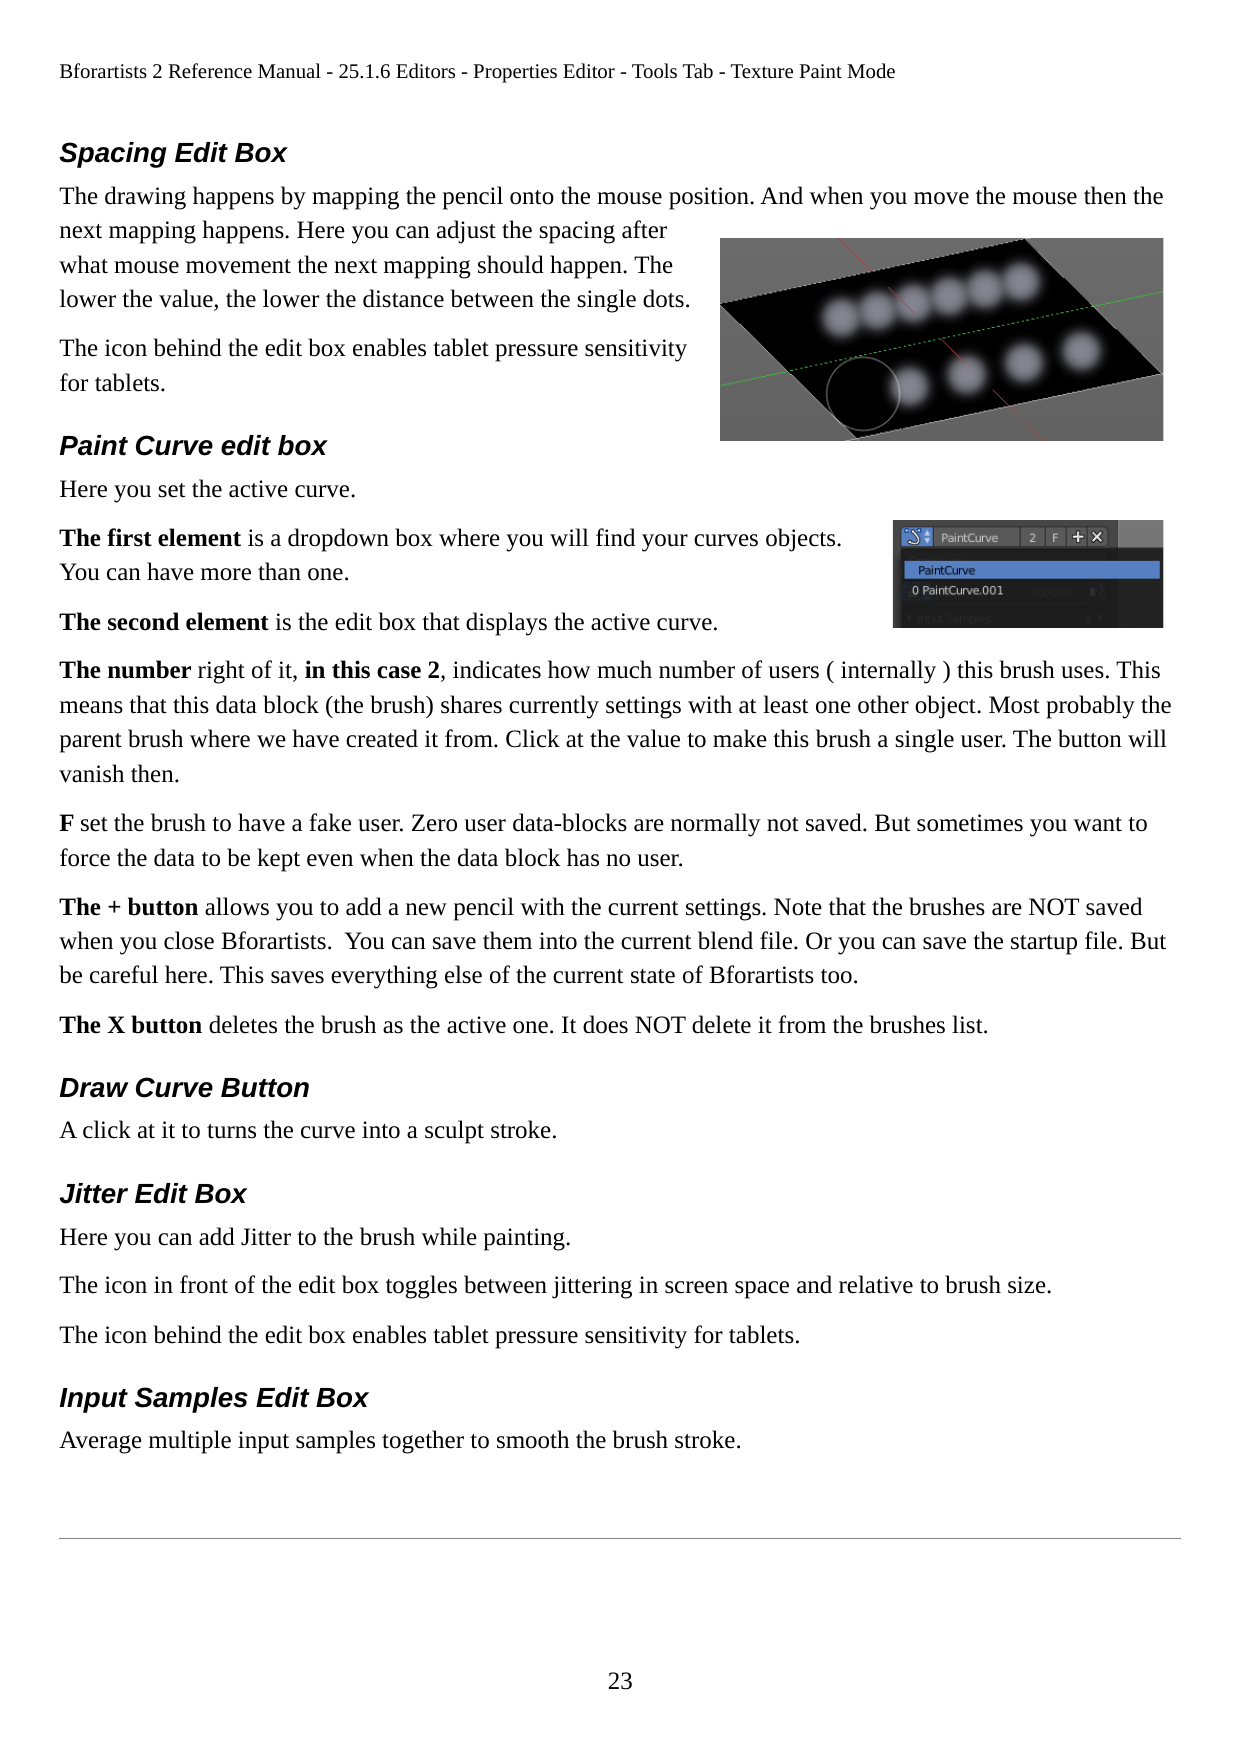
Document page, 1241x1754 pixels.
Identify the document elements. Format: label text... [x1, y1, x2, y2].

text Here you can add Jitter to the brush while painting. [59, 1222, 1181, 1250]
picture [720, 238, 1164, 441]
subtitle Draw Curve Button [59, 1071, 1181, 1103]
text The icon behind the edit box enables tablet pressure sensitivity for tablets. [59, 333, 720, 397]
subtitle Spacing Edit Box [59, 137, 1181, 168]
subtitle Jitter Edit Box [59, 1177, 1181, 1209]
text The drawing happens by mapping the pencil onto the mouse position. And when you move the mouse then the next mapping happens. Here you can adjust the spacing after what mouse movement the next mapping should happen. The lower the value, the lower the distance between the single dots. [59, 181, 1181, 313]
picture [892, 520, 1164, 628]
text The icon behind the edit box enables tablet pressure sensitivity for tablets. [59, 1320, 1181, 1348]
subtitle Paint Curve edit box [59, 429, 1181, 461]
subtitle Input Samples Edit Box [59, 1381, 1181, 1413]
text The X button deletes the brush as the active one. It does NOT delete it from the brushes list. [59, 1010, 1181, 1038]
text The number right of it, in this case 2, indicates how much number of users ( internally ) this brush uses. This means that this data block (the brush) shares currently settings with at least one other object. Most probably the parent brush where we have created it from. Click at the value to make this brush a single user. The button will vanish then. [59, 656, 1181, 788]
text The second element is the edit box that displays the active curve. [59, 607, 1181, 635]
text The first element is a dropdown box where you will find your curves objects. You can have more than one. [59, 523, 892, 586]
text The + button allows you to add a new pencil with the current settings. Note that the brushes are NOT saved when you close Bforartists. You can save them into the current blend file. Or you can save the startup file. But be careful here. This saves everything else of the current state of Bforartists too. [59, 892, 1181, 989]
text F set the brush to have a fake user. Zero user data-blocks are normally not saved. But sometimes you want to force the data to be kept even when the data block has no user. [59, 808, 1181, 871]
text Here you set the active curve. [59, 474, 1181, 503]
text A click at it to turns the curve into a sculpt stroke. [59, 1116, 1181, 1144]
text The icon in front of the edit box toggles between jittering in screen space and relative to brush size. [59, 1271, 1181, 1299]
text Average multiple input samples together to smooth the brush stroke. [59, 1426, 1181, 1454]
